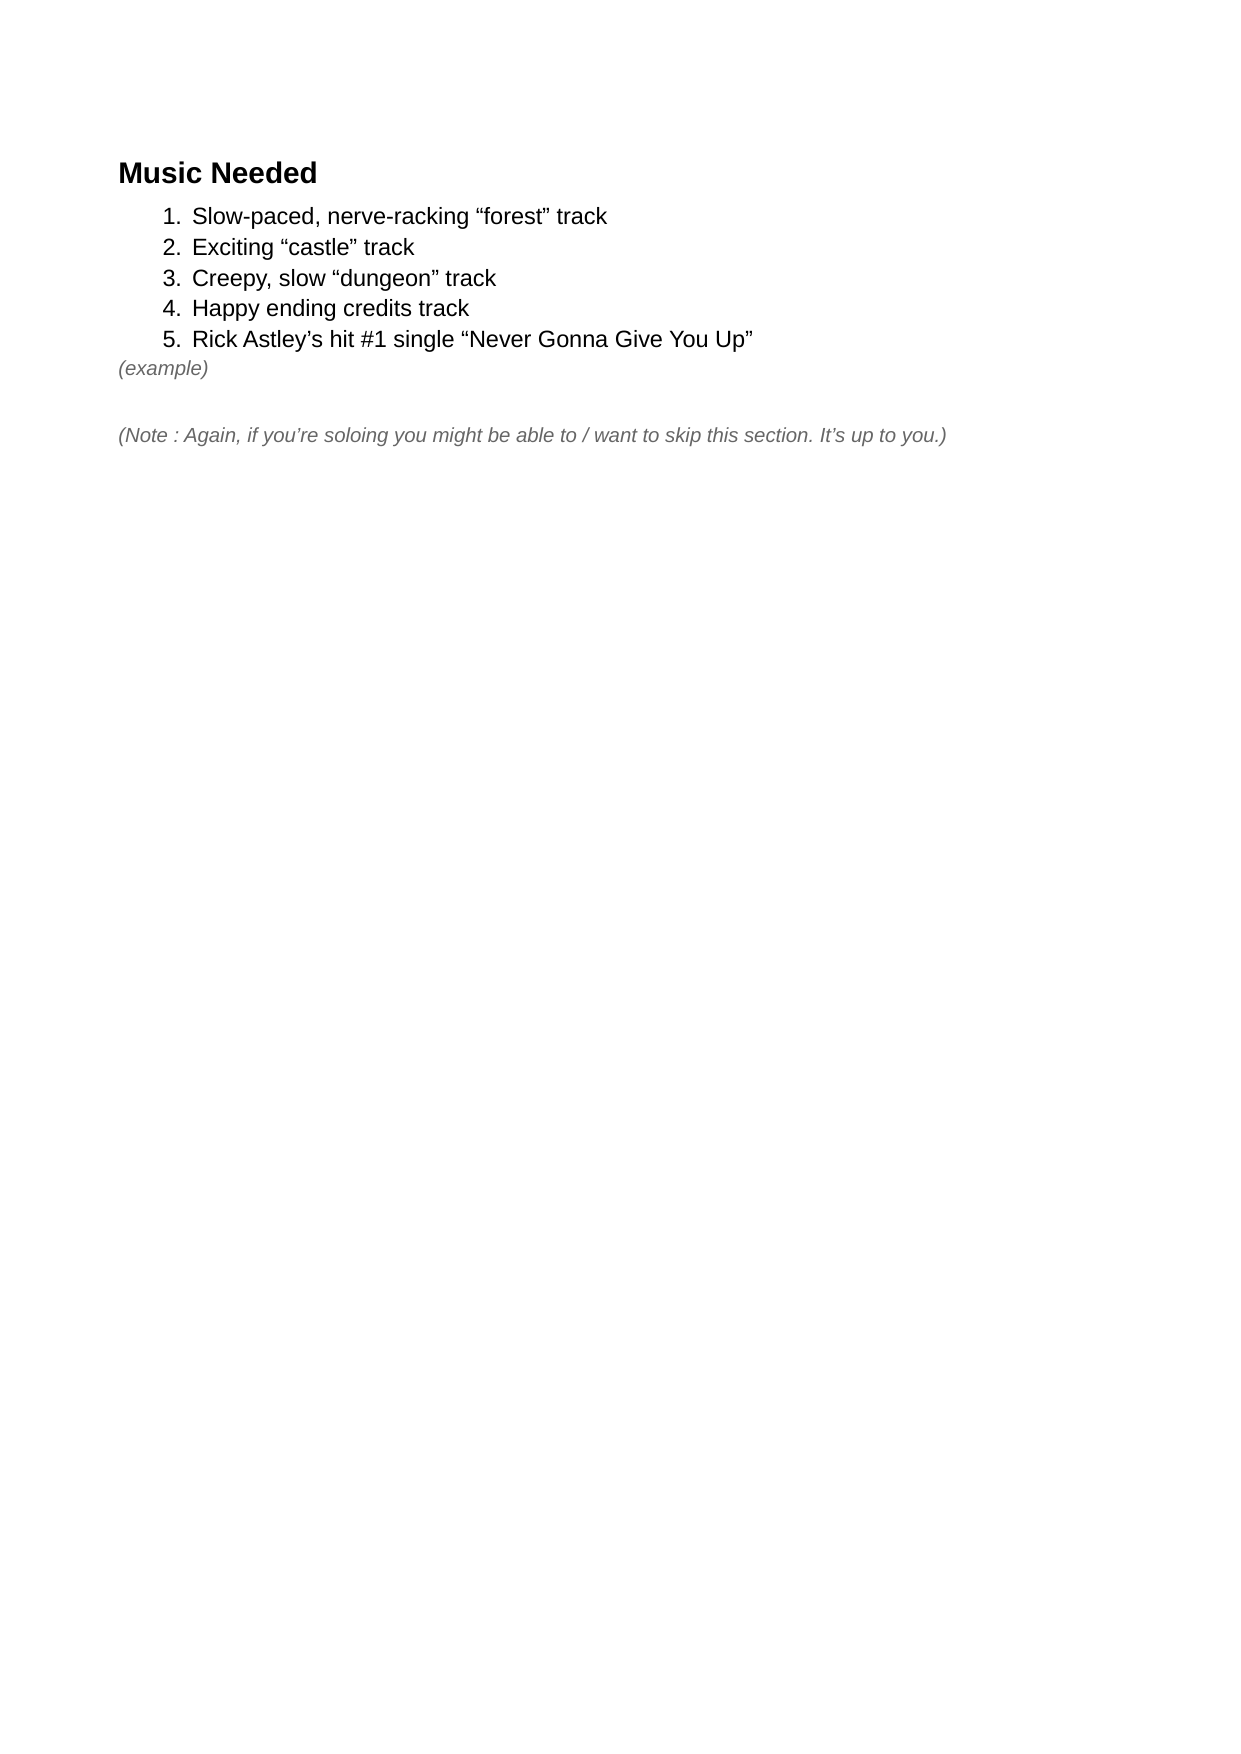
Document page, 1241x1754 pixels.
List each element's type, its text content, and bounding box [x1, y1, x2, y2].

list Creepy, slow “dungeon” track [162, 264, 1122, 291]
list Happy ending credits track [162, 294, 1122, 321]
list Rick Astley’s hit #1 single “Never Gonna Give You Up” [162, 325, 1122, 352]
text (example) [118, 356, 1122, 379]
list Exciting “castle” track [162, 233, 1122, 260]
text (Note : Again, if you’re soloing you might be able to / want to skip this section. It’s up to you.) [118, 424, 1122, 447]
subtitle Music Needed [118, 156, 1122, 190]
list Slow-paced, nerve-racking “forest” track [162, 203, 1122, 229]
